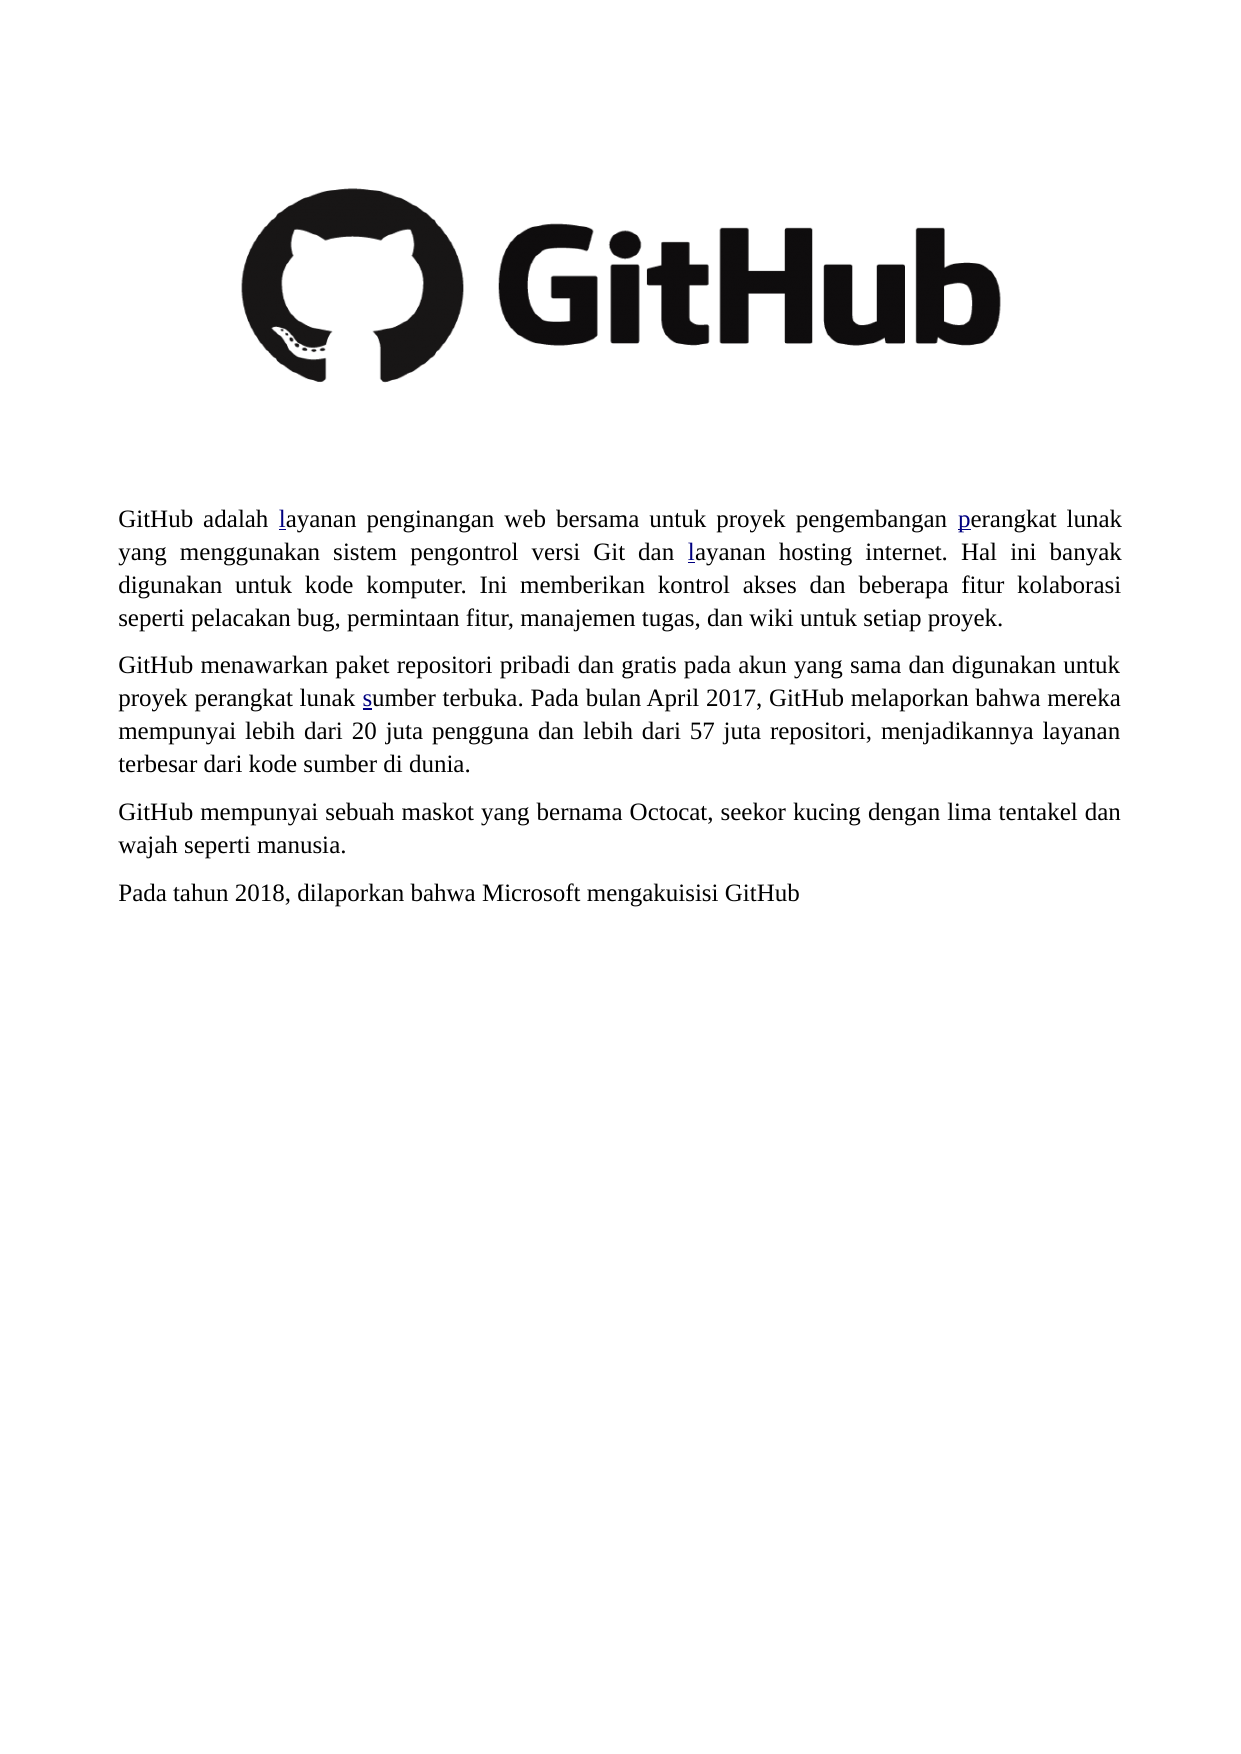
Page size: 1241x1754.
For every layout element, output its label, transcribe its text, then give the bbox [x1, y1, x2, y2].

text Pada tahun 2018, dilaporkan bahwa Microsoft mengakuisisi GitHub [118, 878, 1122, 906]
text GitHub mempunyai sebuah maskot yang bernama Octocat, seekor kucing dengan lima tentakel dan wajah seperti manusia. [118, 797, 1122, 859]
text GitHub adalah layanan penginangan web bersama untuk proyek pengembangan perangkat lunak yang menggunakan sistem pengontrol versi Git dan layanan hosting internet. Hal ini banyak digunakan untuk kode komputer. Ini memberikan kontrol akses dan beberapa fitur kolaborasi seperti pelacakan bug, permintaan fitur, manajemen tugas, dan wiki untuk setiap proyek. [118, 504, 1122, 631]
text GitHub menawarkan paket repositori pribadi dan gratis pada akun yang sama dan digunakan untuk proyek perangkat lunak sumber terbuka. Pada bulan April 2017, GitHub melaporkan bahwa mereka mempunyai lebih dari 20 juta pengguna dan lebih dari 57 juta repositori, menjadikannya layanan terbesar dari kode sumber di dunia. [118, 650, 1122, 778]
picture [118, 118, 1123, 452]
